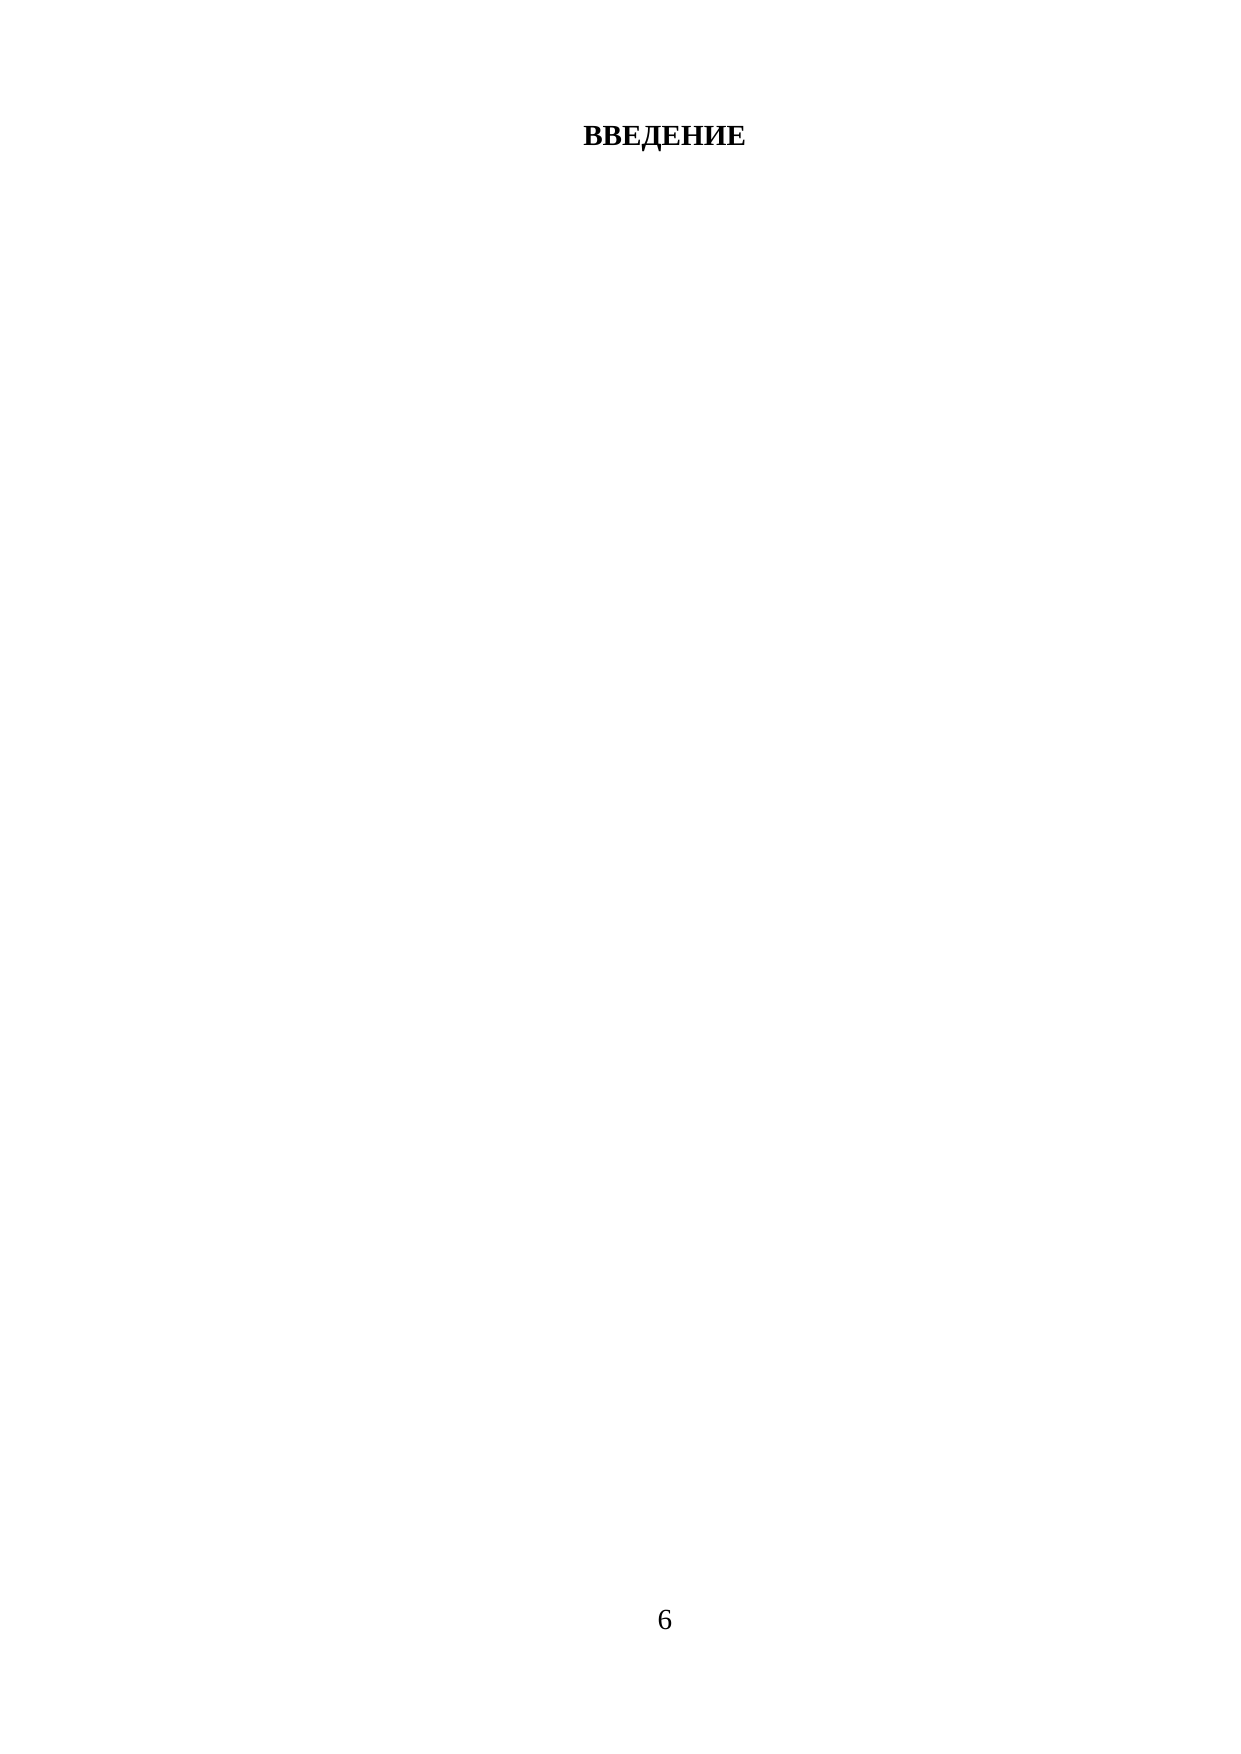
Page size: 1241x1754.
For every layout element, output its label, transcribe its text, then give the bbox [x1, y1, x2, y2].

subtitle ВВЕДЕНИЕ [177, 118, 1152, 152]
